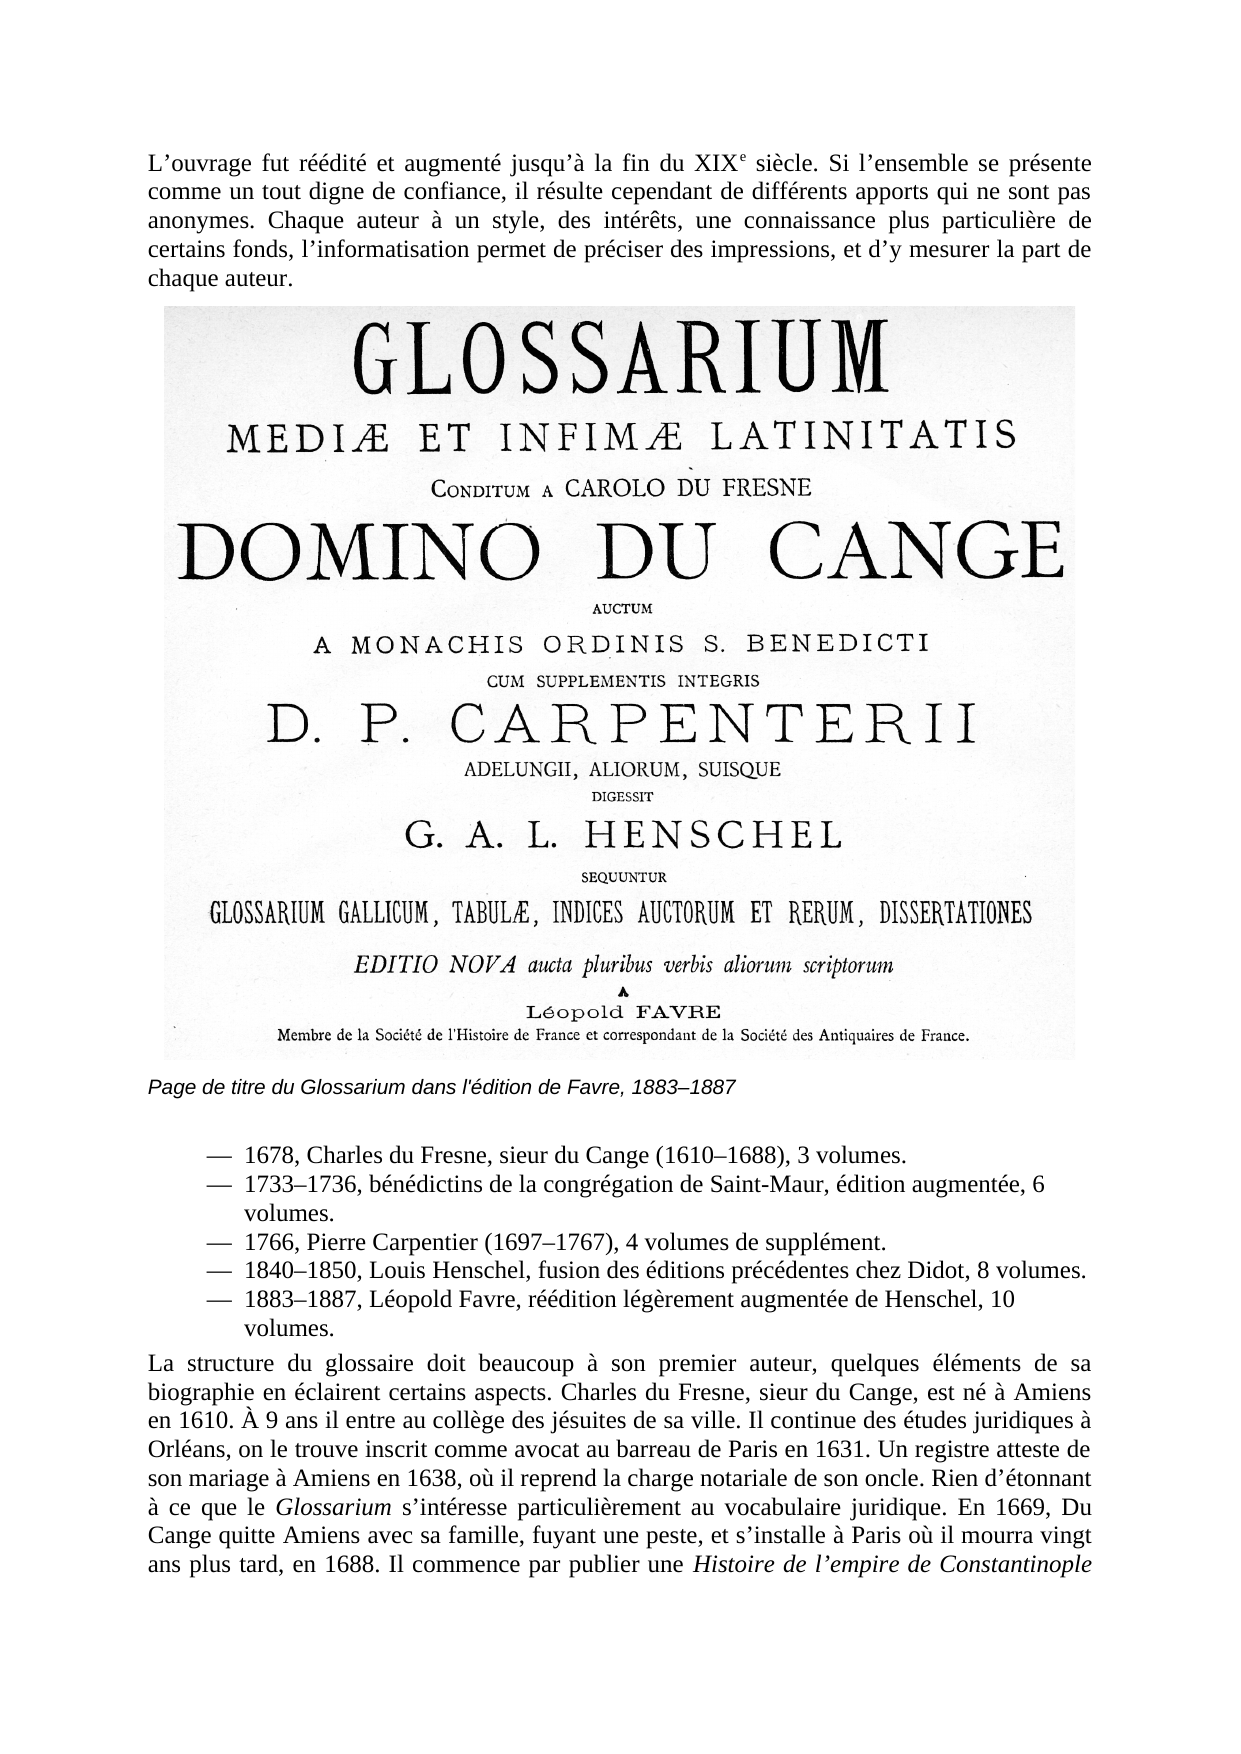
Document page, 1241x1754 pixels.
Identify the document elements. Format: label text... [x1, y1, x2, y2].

picture [164, 306, 1076, 1060]
list 1733–1736, bénédictins de la congrégation de Saint-Maur, édition augmentée, 6 volumes. [207, 1169, 1093, 1227]
list 1678, Charles du Fresne, sieur du Cange (1610–1688), 3 volumes. [207, 1140, 1093, 1169]
text Page de titre du Glossarium dans l'édition de Favre, 1883–1887 [148, 1075, 1093, 1099]
text La structure du glossaire doit beaucoup à son premier auteur, quelques éléments de sa biographie en éclairent certains aspects. Charles du Fresne, sieur du Cange, est né à Amiens en 1610. À 9 ans il entre au collège des jésuites de sa ville. Il continue des études juridiques à Orléans, on le trouve inscrit comme avocat au barreau de Paris en 1631. Un registre atteste de son mariage à Amiens en 1638, où il reprend la charge notariale de son oncle. Rien d’étonnant à ce que le Glossarium s’intéresse particulièrement au vocabulaire juridique. En 1669, Du Cange quitte Amiens avec sa famille, fuyant une peste, et s’installe à Paris où il mourra vingt ans plus tard, en 1688. Il commence par publier une Histoire de l’empire de Constantinople [148, 1348, 1093, 1578]
list 1840–1850, Louis Henschel, fusion des éditions précédentes chez Didot, 8 volumes. [207, 1255, 1093, 1284]
text L’ouvrage fut réédité et augmenté jusqu’à la fin du XIXe siècle. Si l’ensemble se présente comme un tout digne de confiance, il résulte cependant de différents apports qui ne sont pas anonymes. Chaque auteur à un style, des intérêts, une connaissance plus particulière de certains fonds, l’informatisation permet de préciser des impressions, et d’y mesurer la part de chaque auteur. [148, 148, 1093, 291]
list 1883–1887, Léopold Favre, réédition légèrement augmentée de Henschel, 10 volumes. [207, 1284, 1093, 1342]
list 1766, Pierre Carpentier (1697–1767), 4 volumes de supplément. [207, 1227, 1093, 1255]
